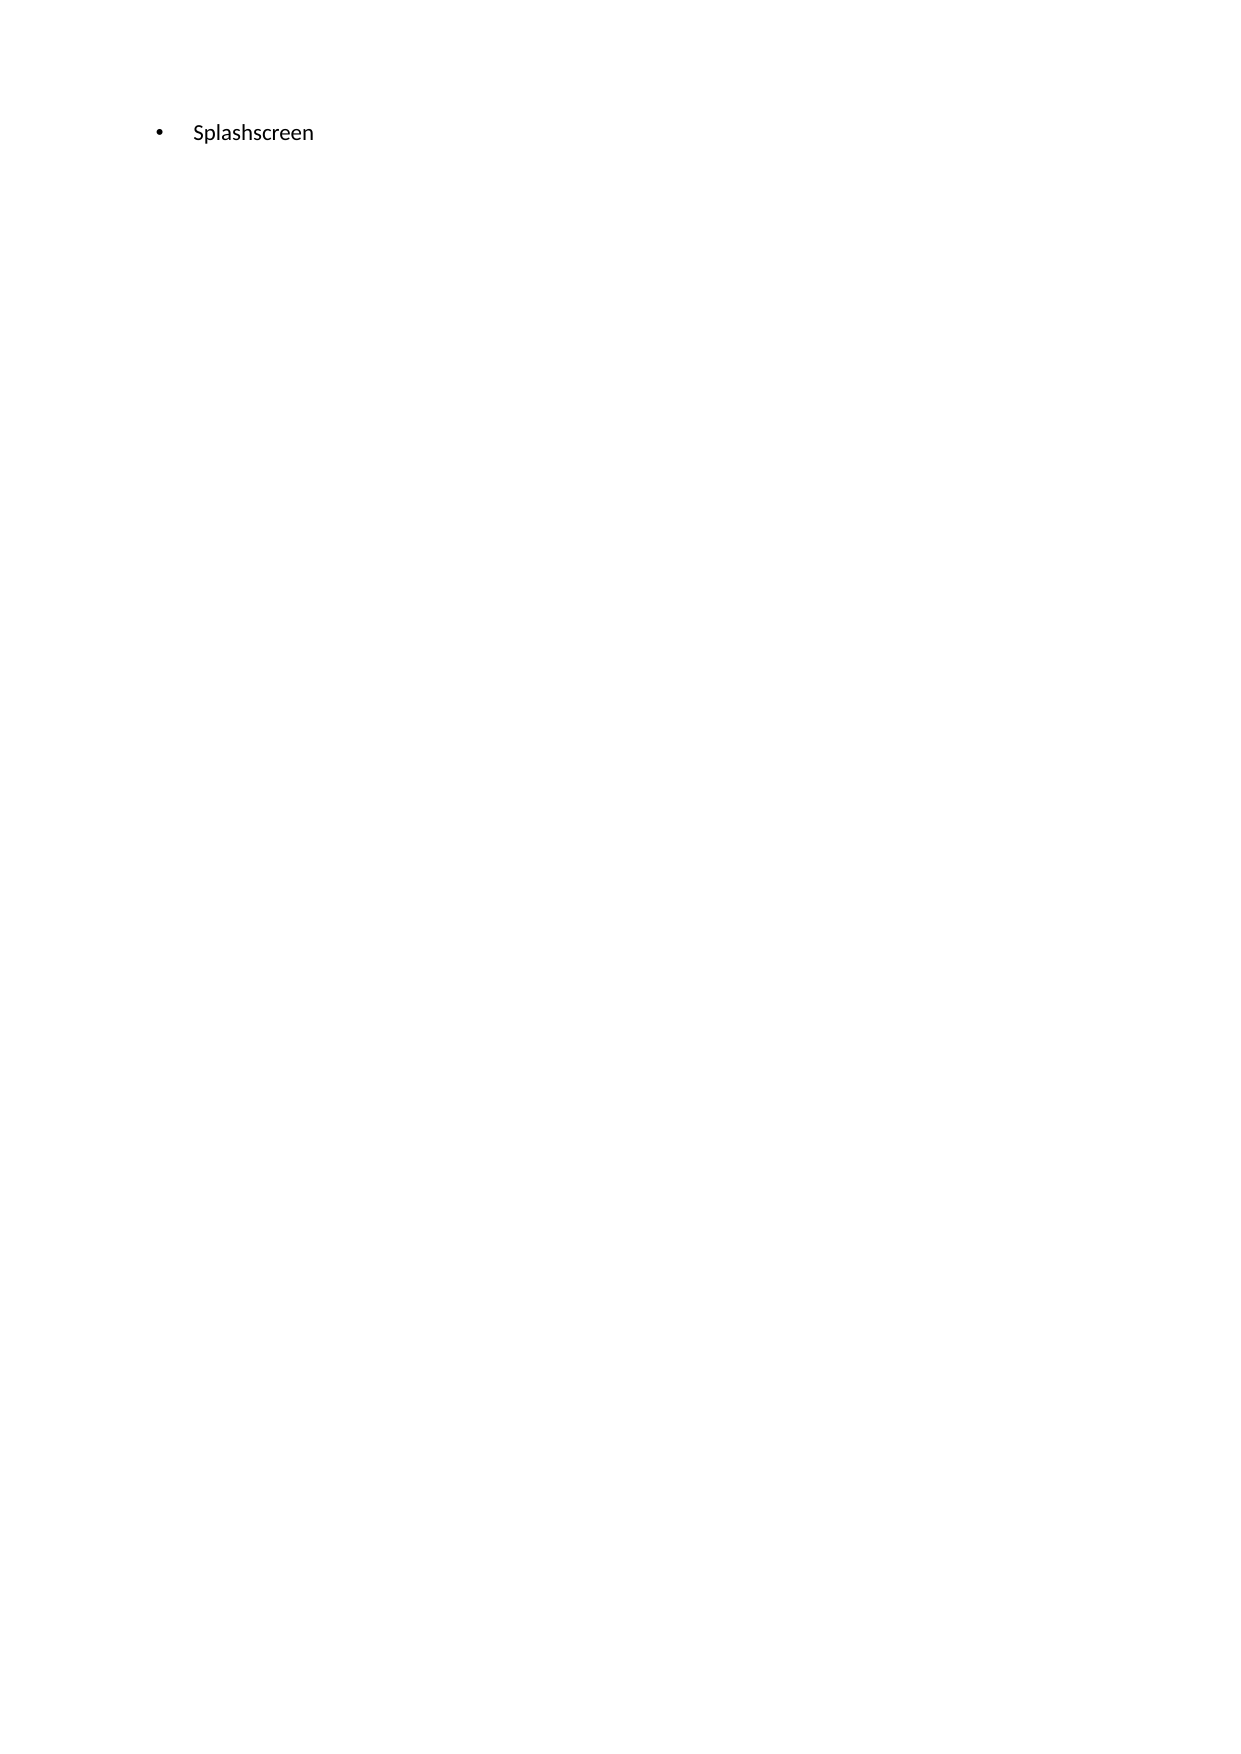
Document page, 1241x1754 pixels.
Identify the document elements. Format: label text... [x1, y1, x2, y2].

list Splashscreen [156, 118, 1122, 146]
